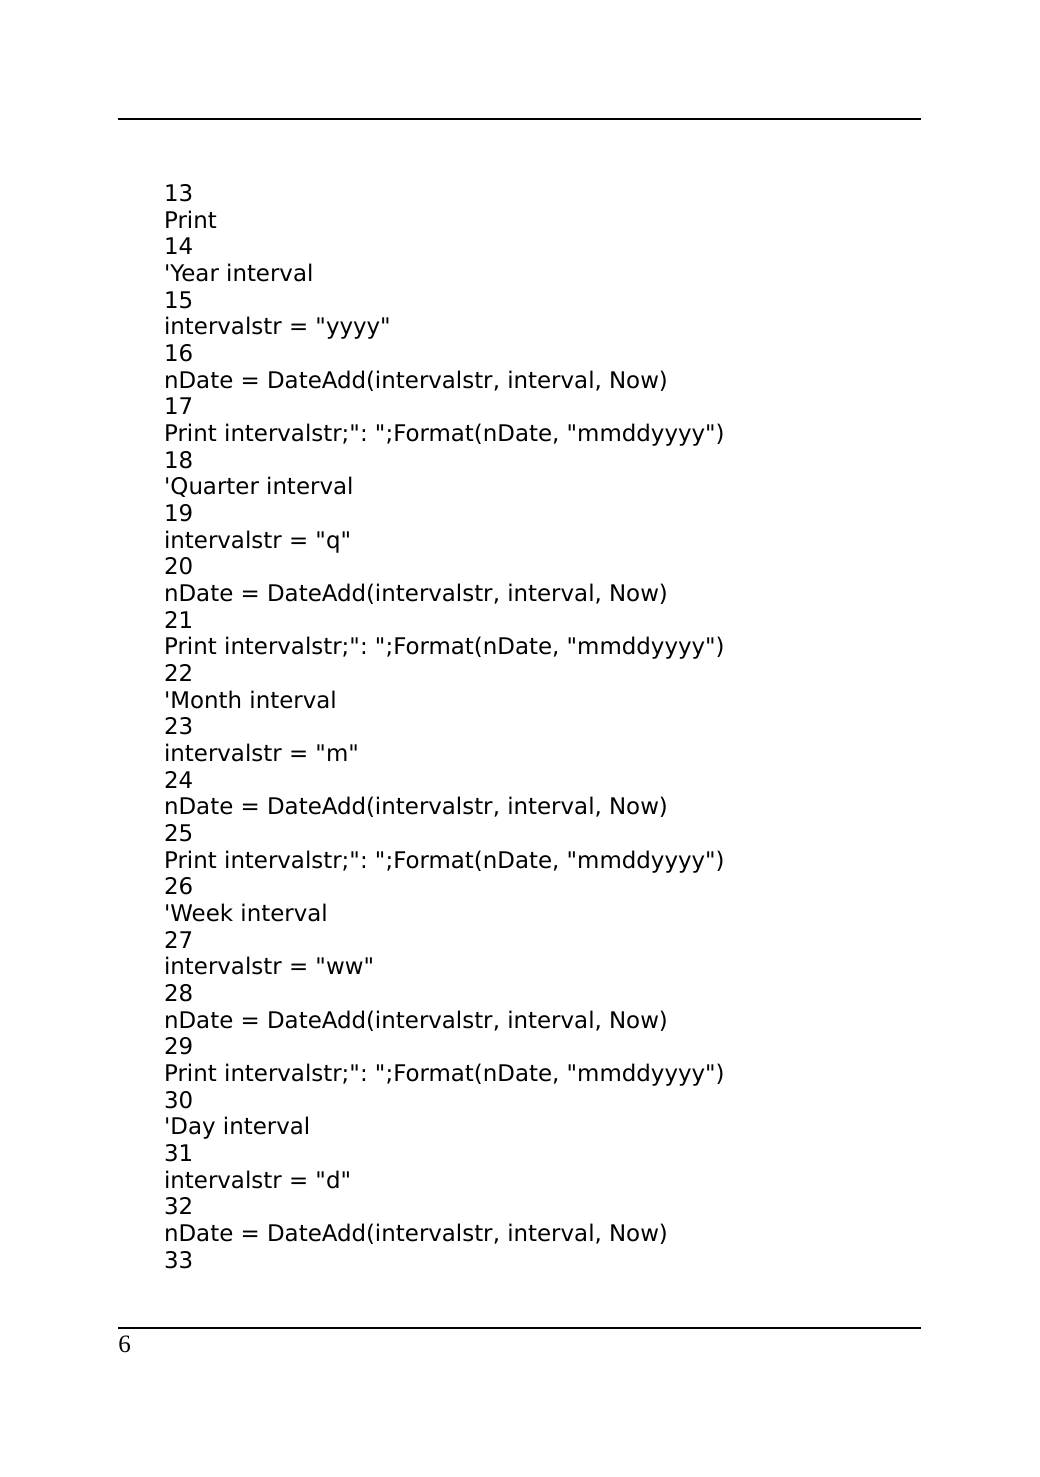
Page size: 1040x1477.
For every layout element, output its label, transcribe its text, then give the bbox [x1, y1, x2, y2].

text 23 [118, 713, 921, 740]
text 19 [118, 500, 921, 527]
text 24 [118, 767, 921, 793]
text nDate = DateAdd(intervalstr, interval, Now) [118, 793, 921, 820]
text 'Week interval [118, 900, 921, 927]
text Print [118, 207, 921, 233]
text 28 [118, 980, 921, 1007]
text 29 [118, 1033, 921, 1060]
text Print intervalstr;": ";Format(nDate, "mmddyyyy") [118, 420, 921, 447]
text 18 [118, 447, 921, 473]
text 13 [118, 180, 921, 207]
text intervalstr = "q" [118, 527, 921, 553]
text 22 [118, 660, 921, 687]
text 16 [118, 340, 921, 367]
text 27 [118, 927, 921, 953]
text 20 [118, 553, 921, 580]
text 32 [118, 1193, 921, 1220]
text 33 [118, 1247, 921, 1273]
text intervalstr = "m" [118, 740, 921, 767]
text 17 [118, 393, 921, 420]
text nDate = DateAdd(intervalstr, interval, Now) [118, 1220, 921, 1247]
text Print intervalstr;": ";Format(nDate, "mmddyyyy") [118, 847, 921, 873]
text 'Month interval [118, 687, 921, 713]
text 'Year interval [118, 260, 921, 287]
text nDate = DateAdd(intervalstr, interval, Now) [118, 367, 921, 393]
text 15 [118, 287, 921, 313]
text nDate = DateAdd(intervalstr, interval, Now) [118, 580, 921, 607]
text 31 [118, 1140, 921, 1167]
text 30 [118, 1087, 921, 1113]
text intervalstr = "yyyy" [118, 313, 921, 340]
text intervalstr = "d" [118, 1167, 921, 1193]
text 14 [118, 233, 921, 260]
text intervalstr = "ww" [118, 953, 921, 980]
text 21 [118, 607, 921, 633]
text 'Quarter interval [118, 473, 921, 500]
text nDate = DateAdd(intervalstr, interval, Now) [118, 1007, 921, 1033]
text Print intervalstr;": ";Format(nDate, "mmddyyyy") [118, 1060, 921, 1087]
text 25 [118, 820, 921, 847]
text Print intervalstr;": ";Format(nDate, "mmddyyyy") [118, 633, 921, 660]
text 'Day interval [118, 1113, 921, 1140]
text 26 [118, 873, 921, 900]
